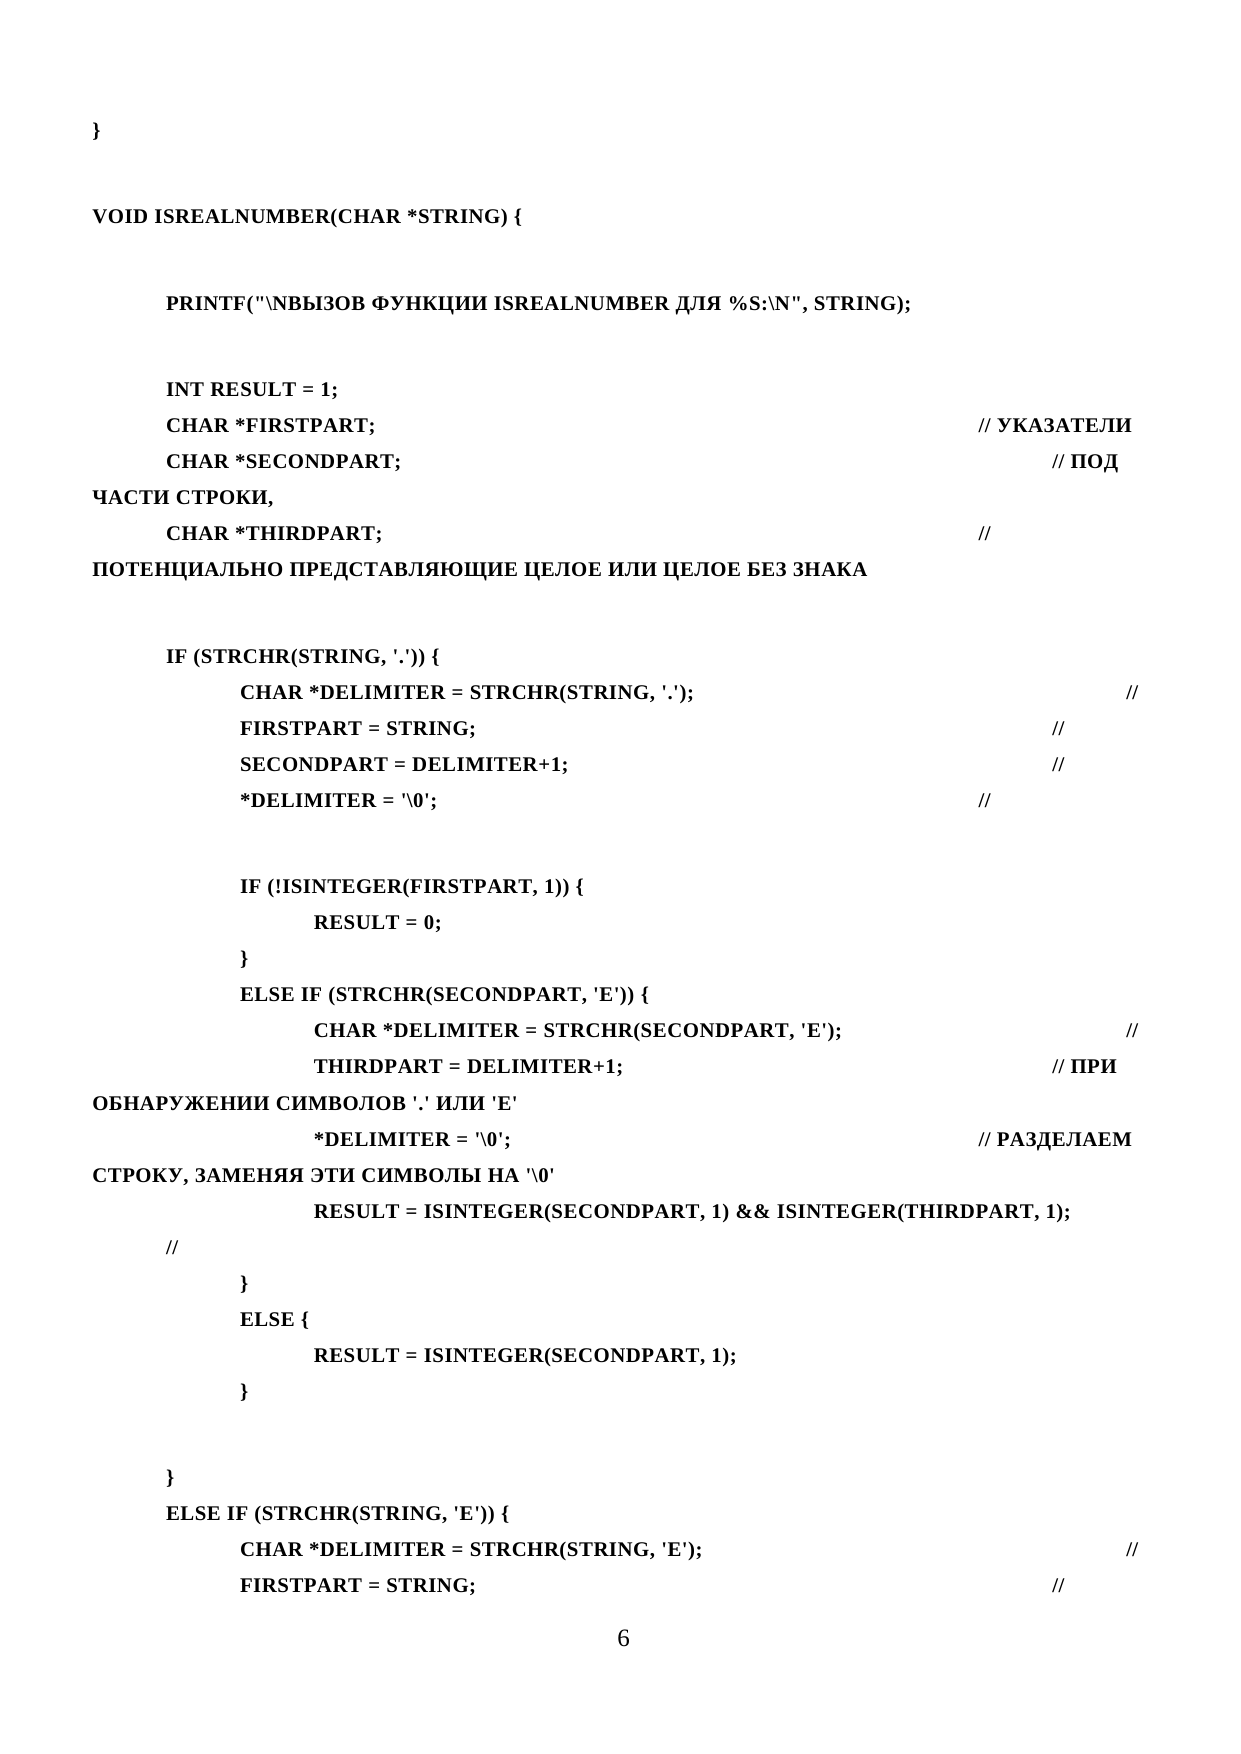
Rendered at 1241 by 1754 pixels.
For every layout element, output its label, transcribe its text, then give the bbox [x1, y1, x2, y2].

text else if (strchr(secondPart, 'E')) { [92, 982, 1154, 1006]
text else { [92, 1307, 1154, 1331]
text *delimiter = '\0'; // [92, 788, 1154, 812]
text } [92, 1465, 1154, 1489]
text char *firstPart; // Указатели [92, 413, 1154, 437]
text int result = 1; [92, 377, 1154, 401]
text *delimiter = '\0'; // разделаем строку, заменяя эти символы на '\0' [92, 1127, 1154, 1187]
text result = isInteger(secondPart, 1) && isInteger(thirdPart, 1); // [92, 1199, 1154, 1259]
text firstPart = string; // [92, 716, 1154, 740]
text char *delimiter = strchr(secondPart, 'E'); // [92, 1018, 1154, 1042]
text char *thirdPart; // потенциально представляющие целое или целое без знака [92, 521, 1154, 581]
text thirdPart = delimiter+1; // При обнаружении символов '.' или 'Е' [92, 1054, 1154, 1114]
text } [92, 118, 1154, 142]
text void isRealNumber(char *string) { [92, 204, 1154, 228]
text printf("\nВызов функции isRealNumber для %s:\n", string); [92, 291, 1154, 315]
text if (!isInteger(firstPart, 1)) { [92, 874, 1154, 898]
text } [92, 1271, 1154, 1295]
text } [92, 1379, 1154, 1403]
text result = 0; [92, 910, 1154, 934]
text else if (strchr(string, 'E')) { [92, 1501, 1154, 1525]
text char *secondPart; // под части строки, [92, 449, 1154, 509]
text secondPart = delimiter+1; // [92, 752, 1154, 776]
text char *delimiter = strchr(string, 'E'); // [92, 1537, 1154, 1561]
text } [92, 946, 1154, 970]
text if (strchr(string, '.')) { [92, 644, 1154, 668]
text result = isInteger(secondPart, 1); [92, 1343, 1154, 1367]
text firstPart = string; // [92, 1573, 1154, 1597]
text char *delimiter = strchr(string, '.'); // [92, 680, 1154, 704]
